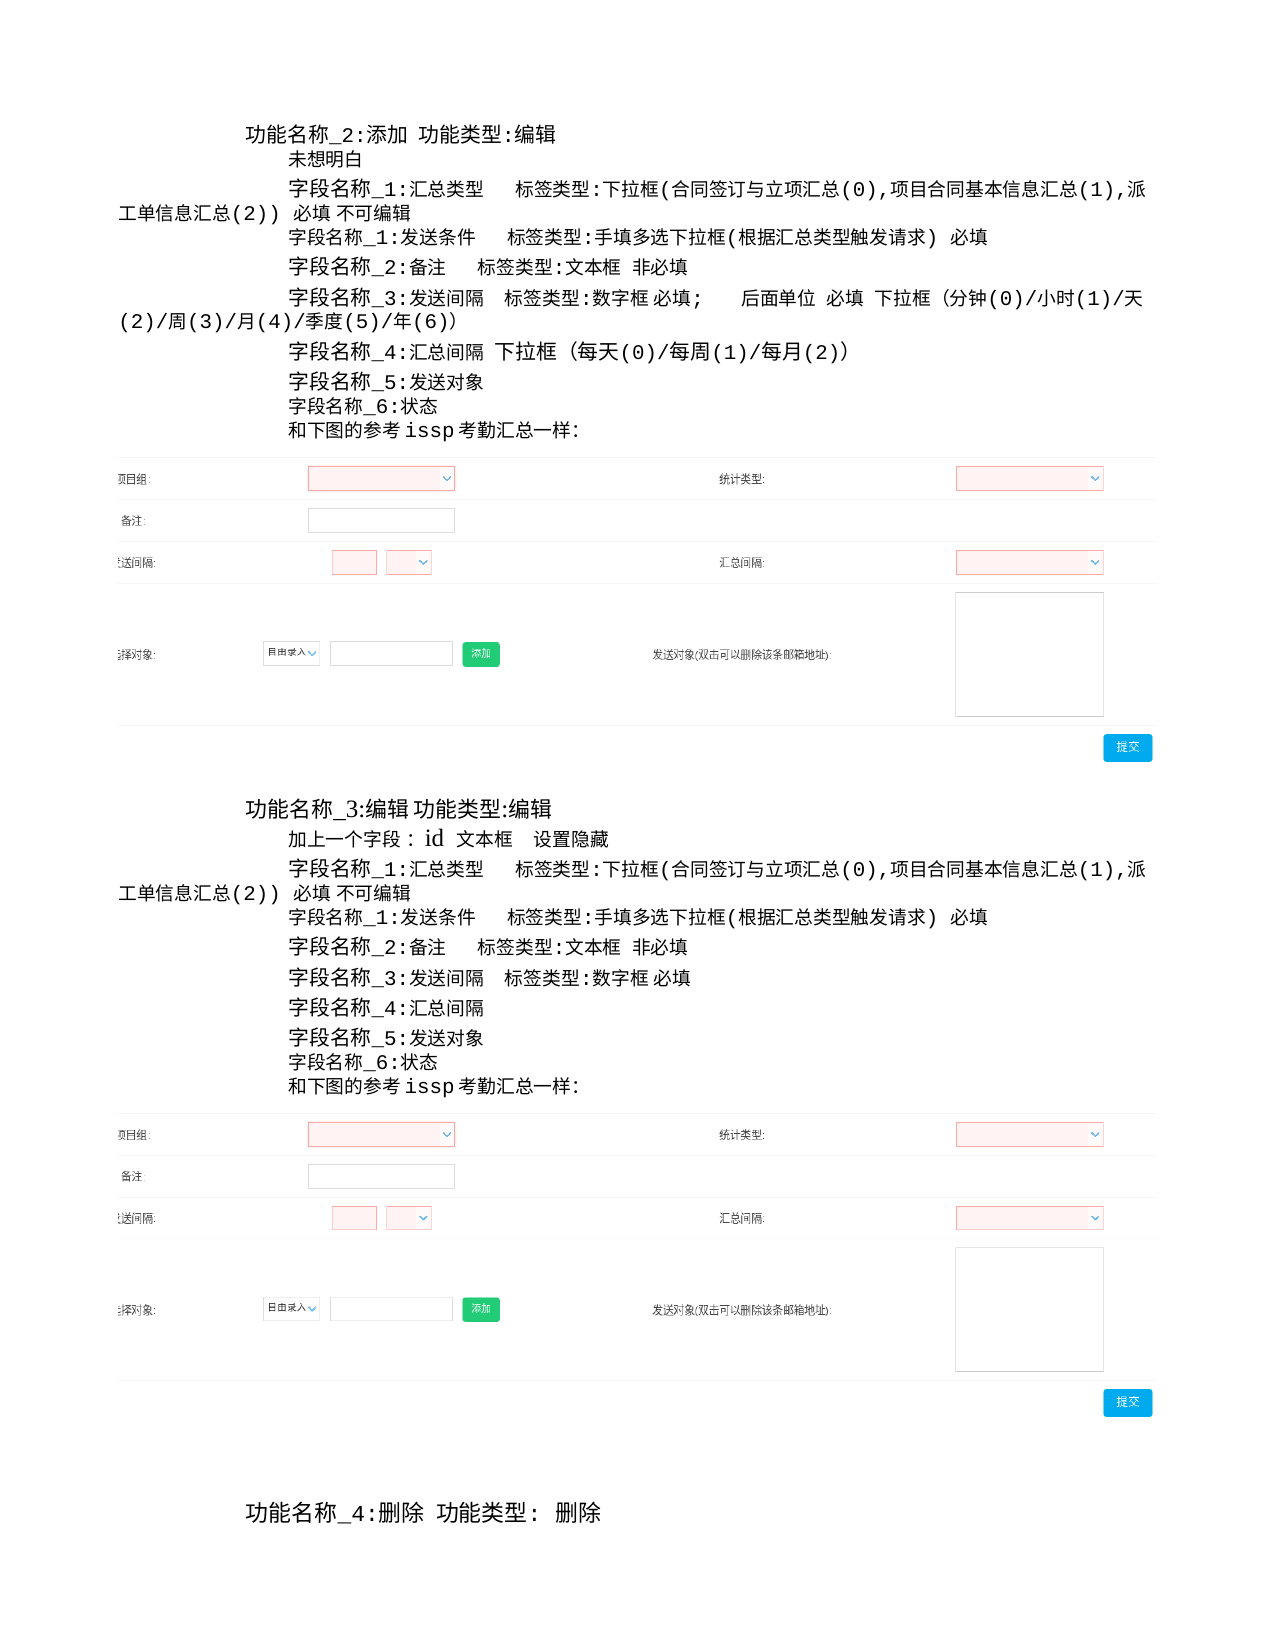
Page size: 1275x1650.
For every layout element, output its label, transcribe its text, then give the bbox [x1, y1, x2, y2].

text 和下图的参考issp考勤汇总一样： [118, 420, 1157, 443]
text 字段名称_6:状态 [118, 396, 1157, 420]
text 字段名称_3:发送间隔 标签类型:数字框 必填 [118, 961, 1157, 991]
text 字段名称_6:状态 [118, 1052, 1157, 1076]
text 字段名称_3:发送间隔 标签类型:数字框 必填; 后面单位 必填 下拉框（分钟(0)/小时(1)/天(2)/周(3)/月(4)/季度(5)/年(6)） [118, 281, 1157, 335]
text 字段名称_1:汇总类型 标签类型:下拉框(合同签订与立项汇总(0),项目合同基本信息汇总(1),派工单信息汇总(2)) 必填 不可编辑 [118, 172, 1157, 227]
text 字段名称_1:汇总类型 标签类型:下拉框(合同签订与立项汇总(0),项目合同基本信息汇总(1),派工单信息汇总(2)) 必填 不可编辑 [118, 852, 1157, 906]
text 功能名称_2:添加 功能类型:编辑 [118, 118, 1157, 148]
text 和下图的参考issp考勤汇总一样： [118, 1076, 1157, 1099]
text 功能名称_4:删除 功能类型: 删除 [118, 1495, 1157, 1528]
text 功能名称_3:编辑 功能类型:编辑 [118, 792, 1157, 823]
picture [118, 443, 1157, 769]
text 未想明白 [118, 148, 1157, 172]
text 字段名称_2:备注 标签类型:文本框 非必填 [118, 930, 1157, 961]
text 字段名称_4:汇总间隔 下拉框（每天(0)/每周(1)/每月(2)） [118, 335, 1157, 366]
text 字段名称_5:发送对象 [118, 1022, 1157, 1052]
text 加上一个字段 ：id 文本框 设置隐藏 [118, 823, 1157, 852]
text 字段名称_1:发送条件 标签类型:手填多选下拉框(根据汇总类型触发请求) 必填 [118, 227, 1157, 251]
text 字段名称_1:发送条件 标签类型:手填多选下拉框(根据汇总类型触发请求) 必填 [118, 906, 1157, 930]
text 字段名称_2:备注 标签类型:文本框 非必填 [118, 251, 1157, 281]
picture [118, 1099, 1157, 1424]
text 字段名称_5:发送对象 [118, 366, 1157, 396]
text 字段名称_4:汇总间隔 [118, 991, 1157, 1022]
